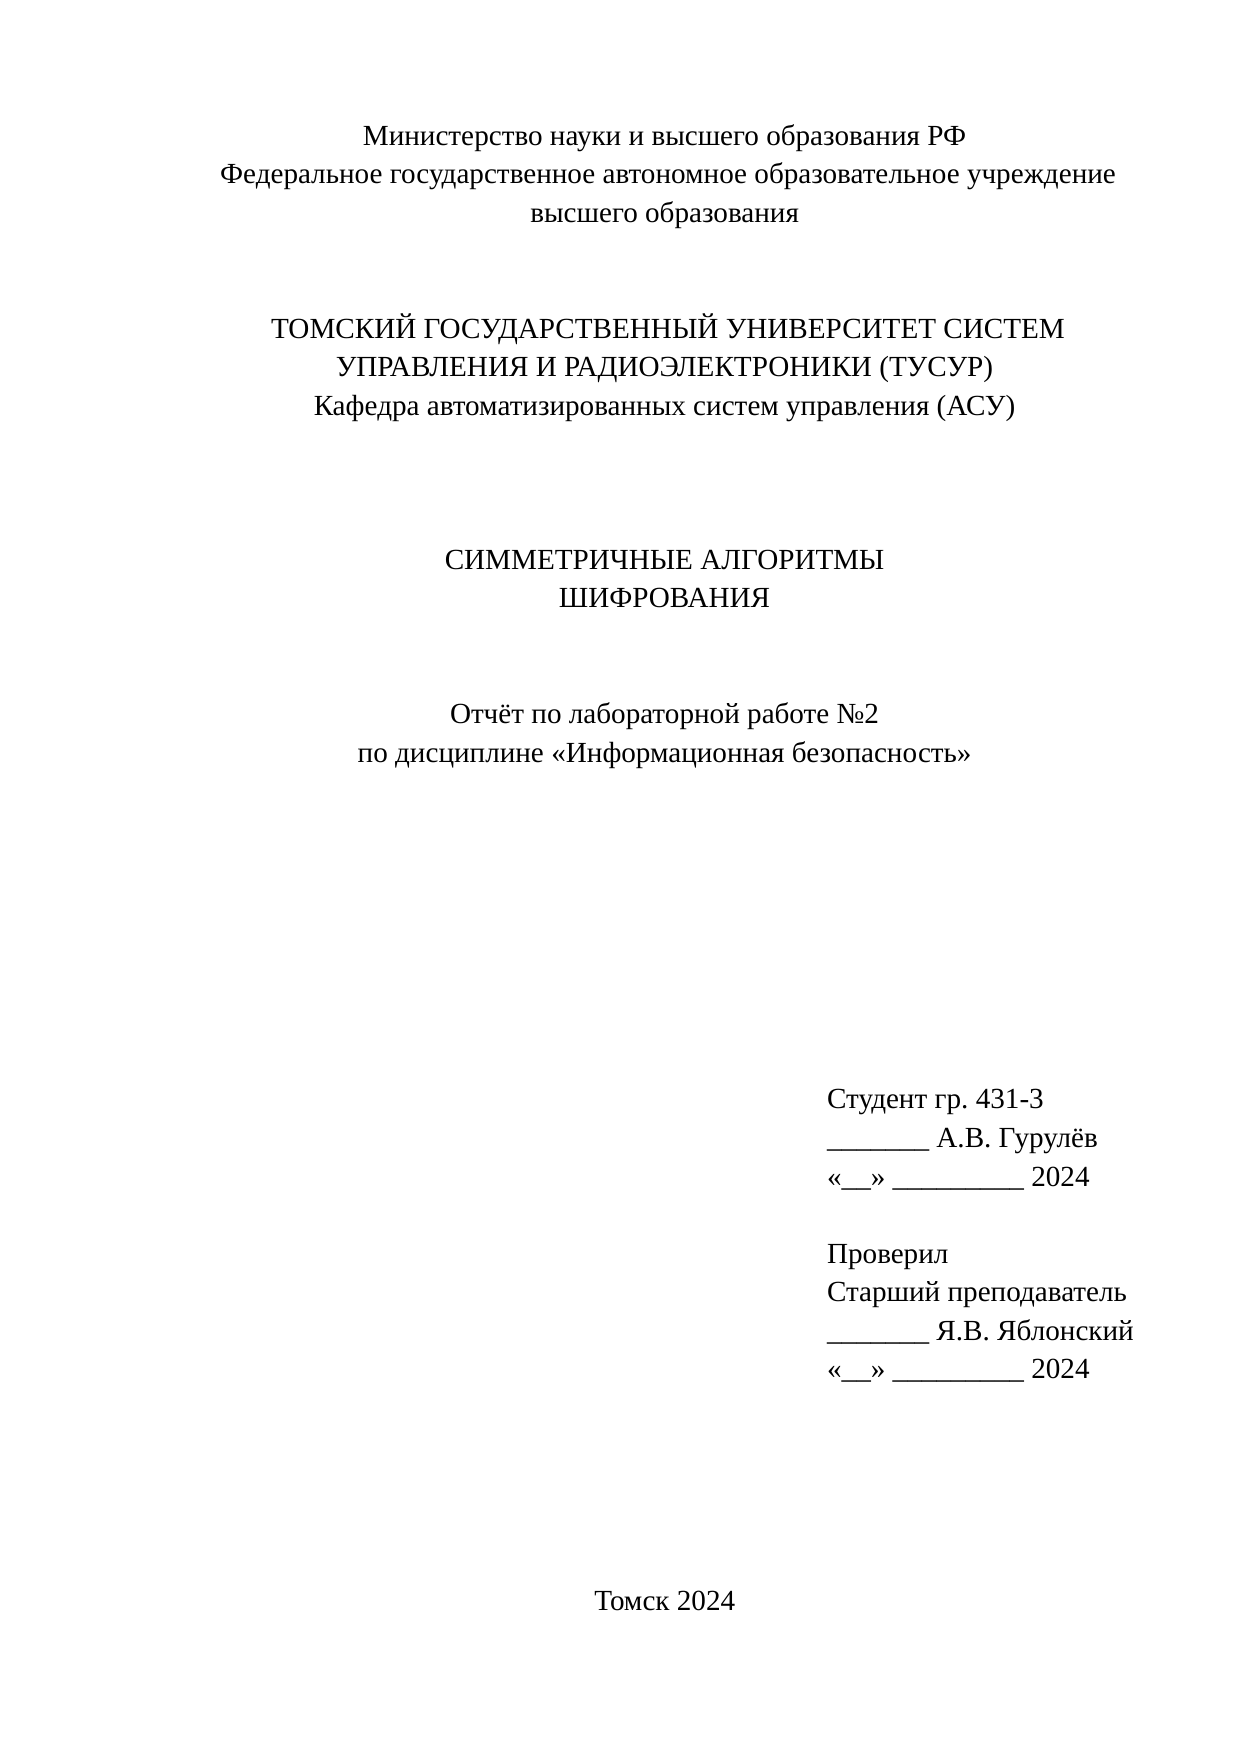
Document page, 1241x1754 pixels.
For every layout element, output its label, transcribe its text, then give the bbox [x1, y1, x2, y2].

text _______ А.В. Гурулёв [827, 1120, 1152, 1154]
text Кафедра автоматизированных систем управления (АСУ) [177, 388, 1152, 421]
text ТОМСКИЙ ГОСУДАРСТВЕННЫЙ УНИВЕРСИТЕТ СИСТЕМ УПРАВЛЕНИЯ И РАДИОЭЛЕКТРОНИКИ (ТУСУР) [177, 311, 1152, 383]
text Федеральное государственное автономное образовательное учреждение высшего образования [177, 157, 1152, 229]
text «__» _________ 2024 [827, 1351, 1152, 1385]
text Старший преподаватель [827, 1274, 1152, 1308]
text _______ Я.В. Яблонский [827, 1313, 1152, 1346]
text Отчёт по лабораторной работе №2 по дисциплине «Информационная безопасность» [177, 696, 1152, 768]
text «__» _________ 2024 [827, 1159, 1152, 1192]
text симметричные алгоритмы шифрования [177, 542, 1152, 614]
text Студент гр. 431-3 [827, 1082, 1152, 1115]
text Томск 2024 [177, 1583, 1152, 1616]
text Проверил [827, 1236, 1152, 1269]
text Министерство науки и высшего образования РФ [177, 118, 1152, 152]
